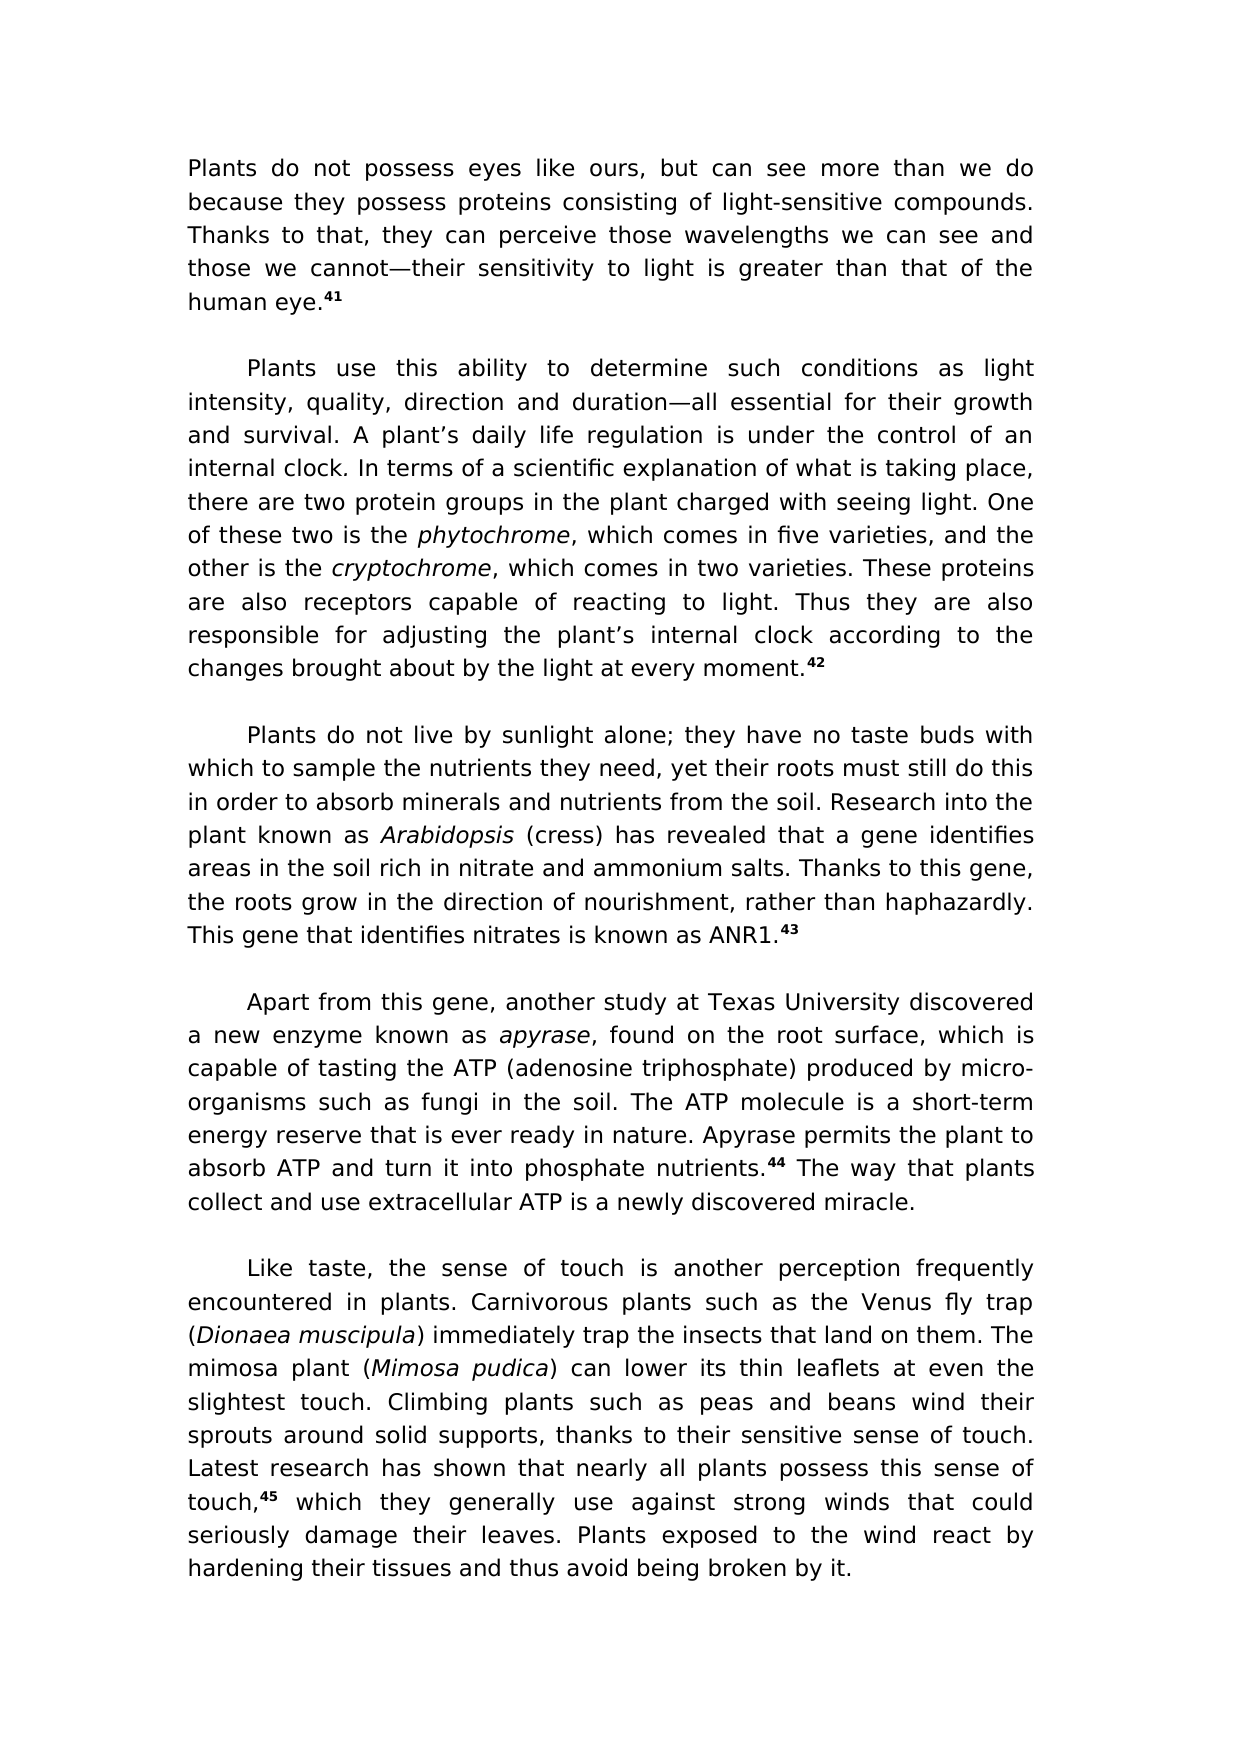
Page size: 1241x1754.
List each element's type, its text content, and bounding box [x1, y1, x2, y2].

text Plants use this ability to determine such conditions as light intensity, quality, direction and duration—all essential for their growth and survival. A plant’s daily life regulation is under the control of an internal clock. In terms of a scientific explanation of what is taking place, there are two protein groups in the plant charged with seeing light. One of these two is the phytochrome, which comes in five varieties, and the other is the cryptochrome, which comes in two varieties. These proteins are also receptors capable of reacting to light. Thus they are also responsible for adjusting the plant’s internal clock according to the changes brought about by the light at every moment. [187, 350, 1035, 683]
text Plants do not possess eyes like ours, but can see more than we do because they possess proteins consisting of light-sensitive compounds. Thanks to that, they can perceive those wavelengths we can see and those we cannot—their sensitivity to light is greater than that of the human eye. [187, 150, 1035, 317]
text Like taste, the sense of touch is another perception frequently encountered in plants. Carnivorous plants such as the Venus fly trap (Dionaea muscipula) immediately trap the insects that land on them. The mimosa plant (Mimosa pudica) can lower its thin leaflets at even the slightest touch. Climbing plants such as peas and beans wind their sprouts around solid supports, thanks to their sensitive sense of touch. Latest research has shown that nearly all plants possess this sense of touch, which they generally use against strong winds that could seriously damage their leaves. Plants exposed to the wind react by hardening their tissues and thus avoid being broken by it. [187, 1250, 1035, 1583]
text Apart from this gene, another study at Texas University discovered a new enzyme known as apyrase, found on the root surface, which is capable of tasting the ATP (adenosine triphosphate) produced by micro-organisms such as fungi in the soil. The ATP molecule is a short-term energy reserve that is ever ready in nature. Apyrase permits the plant to absorb ATP and turn it into phosphate nutrients. The way that plants collect and use extracellular ATP is a newly discovered miracle. [187, 983, 1035, 1217]
text Plants do not live by sunlight alone; they have no taste buds with which to sample the nutrients they need, yet their roots must still do this in order to absorb minerals and nutrients from the soil. Research into the plant known as Arabidopsis (cress) has revealed that a gene identifies areas in the soil rich in nitrate and ammonium salts. Thanks to this gene, the roots grow in the direction of nourishment, rather than haphazardly. This gene that identifies nitrates is known as ANR1. [187, 717, 1035, 950]
